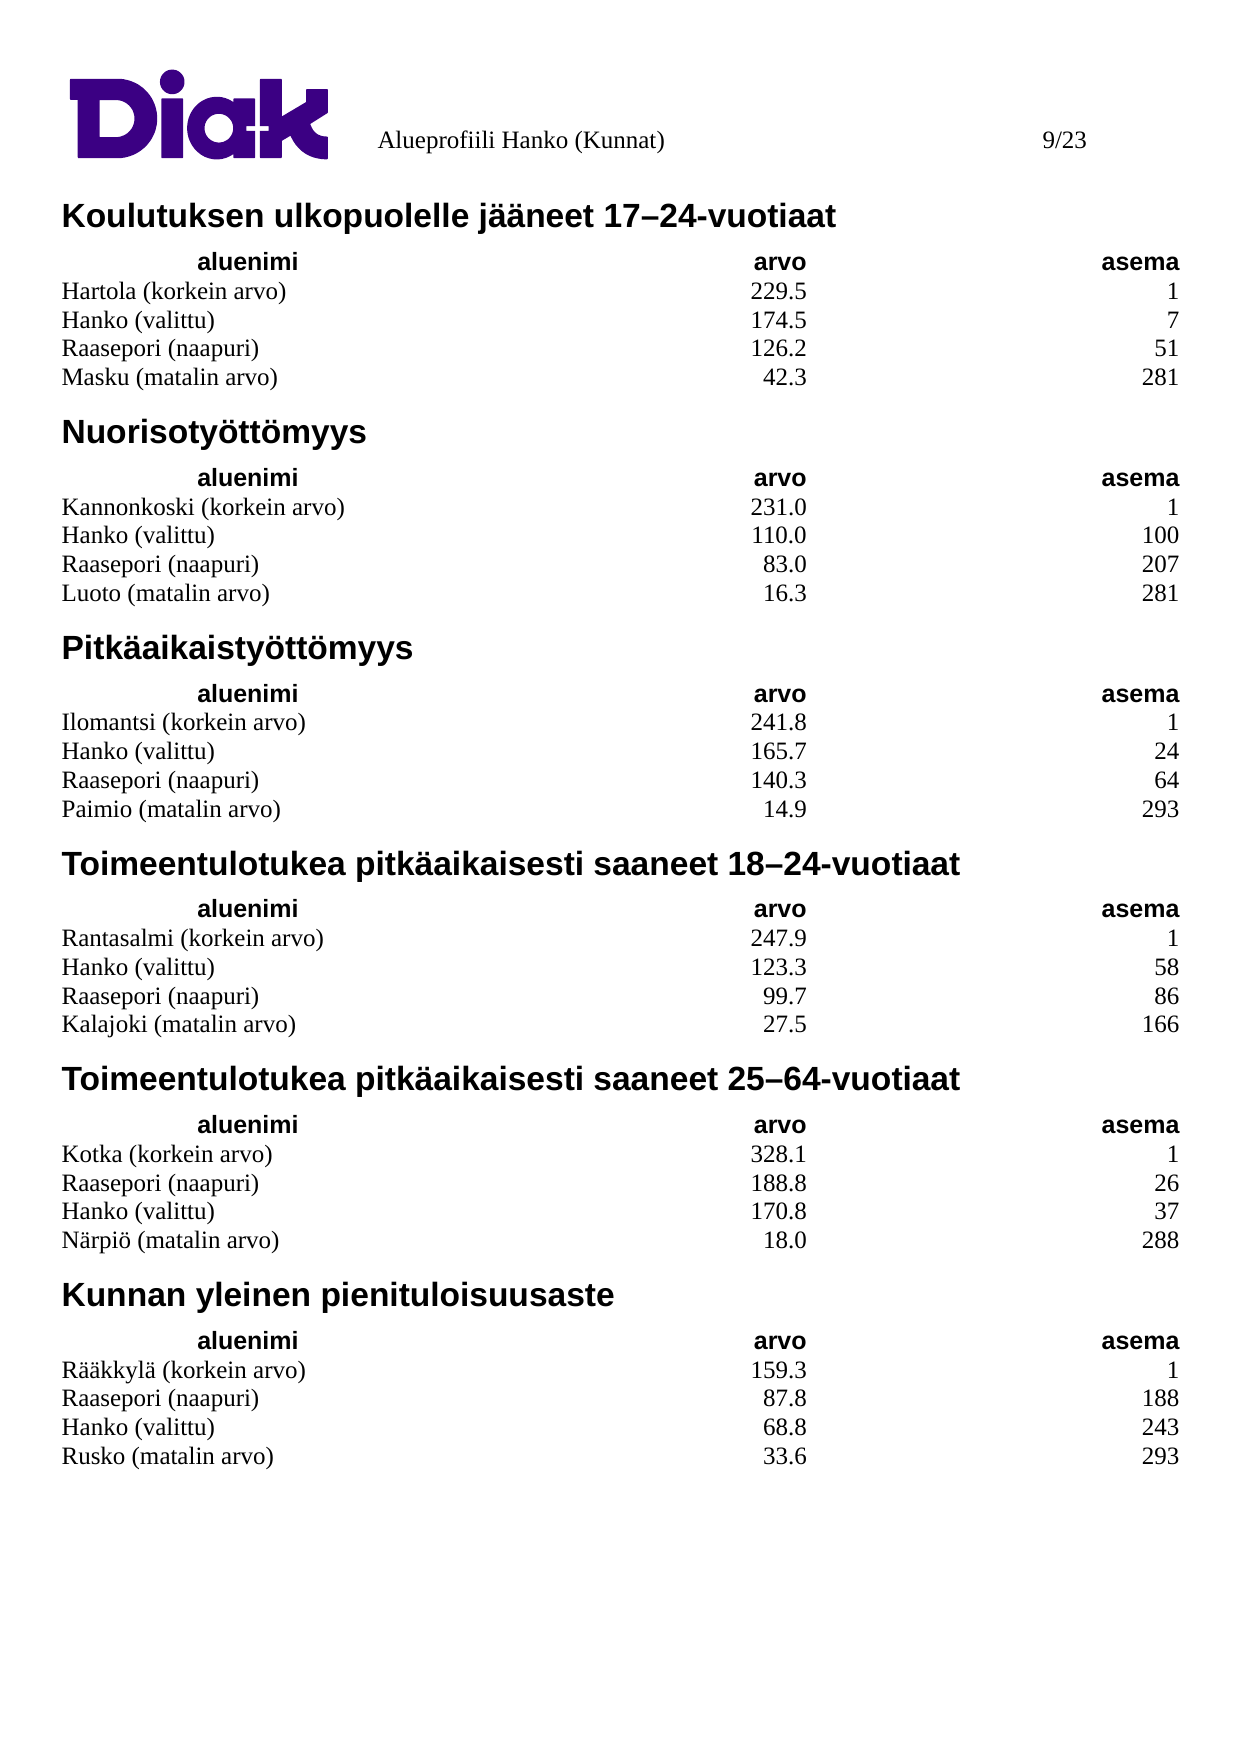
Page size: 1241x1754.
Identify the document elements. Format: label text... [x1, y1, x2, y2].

subtitle Koulutuksen ulkopuolelle jääneet 17–24-vuotiaat [61, 196, 1179, 235]
table_cell Hanko (valittu) [61, 736, 434, 765]
table_cell 7 [806, 305, 1179, 333]
table_cell 100 [806, 521, 1179, 549]
table_cell 1 [806, 923, 1179, 952]
subtitle Toimeentulotukea pitkäaikaisesti saaneet 18–24-vuotiaat [61, 843, 1179, 882]
table_cell 18.0 [434, 1225, 806, 1254]
table_header asema [806, 679, 1179, 707]
table_cell 42.3 [434, 362, 806, 391]
table_cell 1 [806, 1355, 1179, 1383]
table_cell 229.5 [434, 276, 806, 305]
table_cell 16.3 [434, 578, 806, 607]
table_cell 1 [806, 1139, 1179, 1168]
table_cell 24 [806, 736, 1179, 765]
table_cell Masku (matalin arvo) [61, 362, 434, 391]
table_cell Hanko (valittu) [61, 952, 434, 981]
table_cell 1 [806, 708, 1179, 736]
table_cell 241.8 [434, 708, 806, 736]
subtitle Pitkäaikaistyöttömyys [61, 628, 1179, 666]
table_cell 110.0 [434, 521, 806, 549]
table_cell 174.5 [434, 305, 806, 333]
table_cell 188 [806, 1384, 1179, 1412]
table_cell Närpiö (matalin arvo) [61, 1225, 434, 1254]
table_cell 26 [806, 1168, 1179, 1196]
table_header arvo [434, 895, 806, 923]
table_cell 243 [806, 1412, 1179, 1441]
table_cell 140.3 [434, 765, 806, 794]
table_cell 51 [806, 334, 1179, 362]
table_cell 33.6 [434, 1441, 806, 1470]
table_cell 170.8 [434, 1196, 806, 1225]
table_cell 27.5 [434, 1010, 806, 1038]
table_header asema [806, 1326, 1179, 1355]
table_cell 207 [806, 549, 1179, 578]
table_cell 64 [806, 765, 1179, 794]
table_header asema [806, 895, 1179, 923]
table_cell 1 [806, 276, 1179, 305]
table_cell Raasepori (naapuri) [61, 1384, 434, 1412]
table_cell Rantasalmi (korkein arvo) [61, 923, 434, 952]
table_cell 166 [806, 1010, 1179, 1038]
table_cell Paimio (matalin arvo) [61, 794, 434, 822]
table_cell 123.3 [434, 952, 806, 981]
table_cell Kannonkoski (korkein arvo) [61, 492, 434, 521]
table_cell Luoto (matalin arvo) [61, 578, 434, 607]
table_cell Hanko (valittu) [61, 521, 434, 549]
table_cell 231.0 [434, 492, 806, 521]
table_cell 293 [806, 794, 1179, 822]
table_cell Raasepori (naapuri) [61, 334, 434, 362]
table_header aluenimi [61, 1326, 434, 1355]
table_header arvo [434, 463, 806, 492]
table_cell Hartola (korkein arvo) [61, 276, 434, 305]
table_header asema [806, 463, 1179, 492]
table_cell 1 [806, 492, 1179, 521]
subtitle Toimeentulotukea pitkäaikaisesti saaneet 25–64-vuotiaat [61, 1059, 1179, 1098]
table_cell 281 [806, 578, 1179, 607]
table_cell Rääkkylä (korkein arvo) [61, 1355, 434, 1383]
table_cell Rusko (matalin arvo) [61, 1441, 434, 1470]
table_header arvo [434, 247, 806, 276]
table_cell Kotka (korkein arvo) [61, 1139, 434, 1168]
table_cell Raasepori (naapuri) [61, 981, 434, 1009]
table_cell 159.3 [434, 1355, 806, 1383]
table_cell Ilomantsi (korkein arvo) [61, 708, 434, 736]
table_cell 83.0 [434, 549, 806, 578]
table_cell Hanko (valittu) [61, 1412, 434, 1441]
table_cell 165.7 [434, 736, 806, 765]
subtitle Kunnan yleinen pienituloisuusaste [61, 1275, 1179, 1313]
table_cell Kalajoki (matalin arvo) [61, 1010, 434, 1038]
table_cell 328.1 [434, 1139, 806, 1168]
table_header asema [806, 1110, 1179, 1139]
table_header aluenimi [61, 679, 434, 707]
table_cell 293 [806, 1441, 1179, 1470]
table_header aluenimi [61, 463, 434, 492]
table_header aluenimi [61, 1110, 434, 1139]
table_cell 87.8 [434, 1384, 806, 1412]
table_cell 14.9 [434, 794, 806, 822]
table_cell Raasepori (naapuri) [61, 765, 434, 794]
table_cell 281 [806, 362, 1179, 391]
table_cell 188.8 [434, 1168, 806, 1196]
table_header aluenimi [61, 247, 434, 276]
table_cell 37 [806, 1196, 1179, 1225]
table_header arvo [434, 1326, 806, 1355]
table_header arvo [434, 679, 806, 707]
table_cell Raasepori (naapuri) [61, 549, 434, 578]
table_cell 288 [806, 1225, 1179, 1254]
table_cell 68.8 [434, 1412, 806, 1441]
table_cell 99.7 [434, 981, 806, 1009]
subtitle Nuorisotyöttömyys [61, 412, 1179, 451]
table_cell Raasepori (naapuri) [61, 1168, 434, 1196]
table_cell 86 [806, 981, 1179, 1009]
table_header asema [806, 247, 1179, 276]
table_cell 126.2 [434, 334, 806, 362]
table_cell 58 [806, 952, 1179, 981]
table_header arvo [434, 1110, 806, 1139]
table_cell Hanko (valittu) [61, 305, 434, 333]
table_cell Hanko (valittu) [61, 1196, 434, 1225]
table_cell 247.9 [434, 923, 806, 952]
table_header aluenimi [61, 895, 434, 923]
